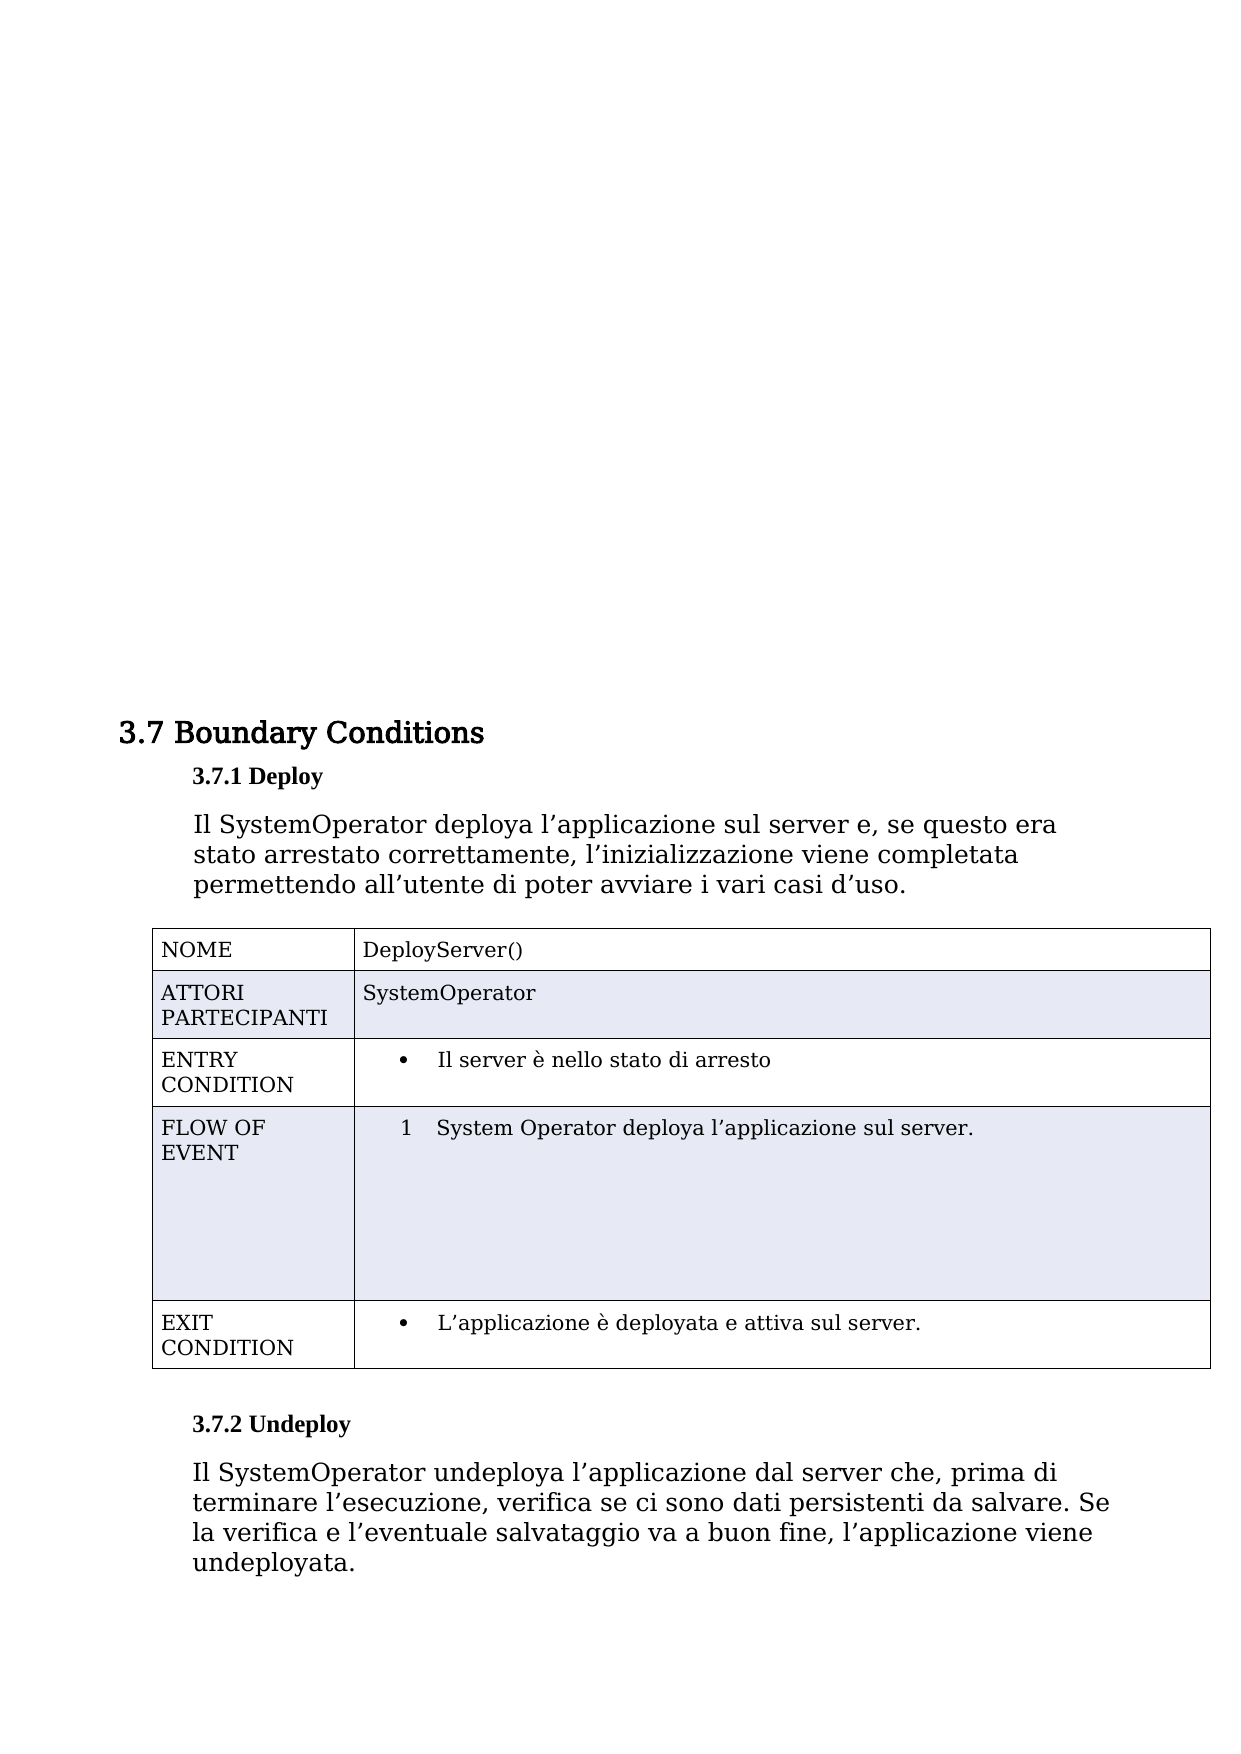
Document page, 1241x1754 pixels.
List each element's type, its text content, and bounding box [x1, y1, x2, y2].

table_cell SystemOperator [355, 971, 1210, 1038]
text 3.7.2 Undeploy [192, 1409, 1122, 1438]
text 3.7.1 Deploy [192, 761, 1122, 790]
list Il SystemOperator deploya l’applicazione sul server e, se questo era stato arrestato correttamente, l’inizializzazione viene completata permettendo all’utente di poter avviare i vari casi d’uso. [193, 809, 1122, 899]
table_cell Il server è nello stato di arresto [355, 1039, 1210, 1106]
table_header DeployServer() [355, 929, 1210, 970]
subtitle 3.7 Boundary Conditions [118, 714, 1122, 749]
table_cell ATTORI PARTECIPANTI [153, 971, 354, 1038]
table_cell EXIT CONDITION [153, 1301, 354, 1368]
table_cell FLOW OF EVENT [153, 1107, 354, 1300]
table_header NOME [153, 929, 354, 970]
table_cell System Operator deploya l’applicazione sul server. [355, 1107, 1210, 1300]
table_cell ENTRY CONDITION [153, 1039, 354, 1106]
table_cell L’applicazione è deployata e attiva sul server. [355, 1301, 1210, 1368]
text Il SystemOperator undeploya l’applicazione dal server che, prima di terminare l’esecuzione, verifica se ci sono dati persistenti da salvare. Se la verifica e l’eventuale salvataggio va a buon fine, l’applicazione viene undeployata. [192, 1457, 1122, 1577]
